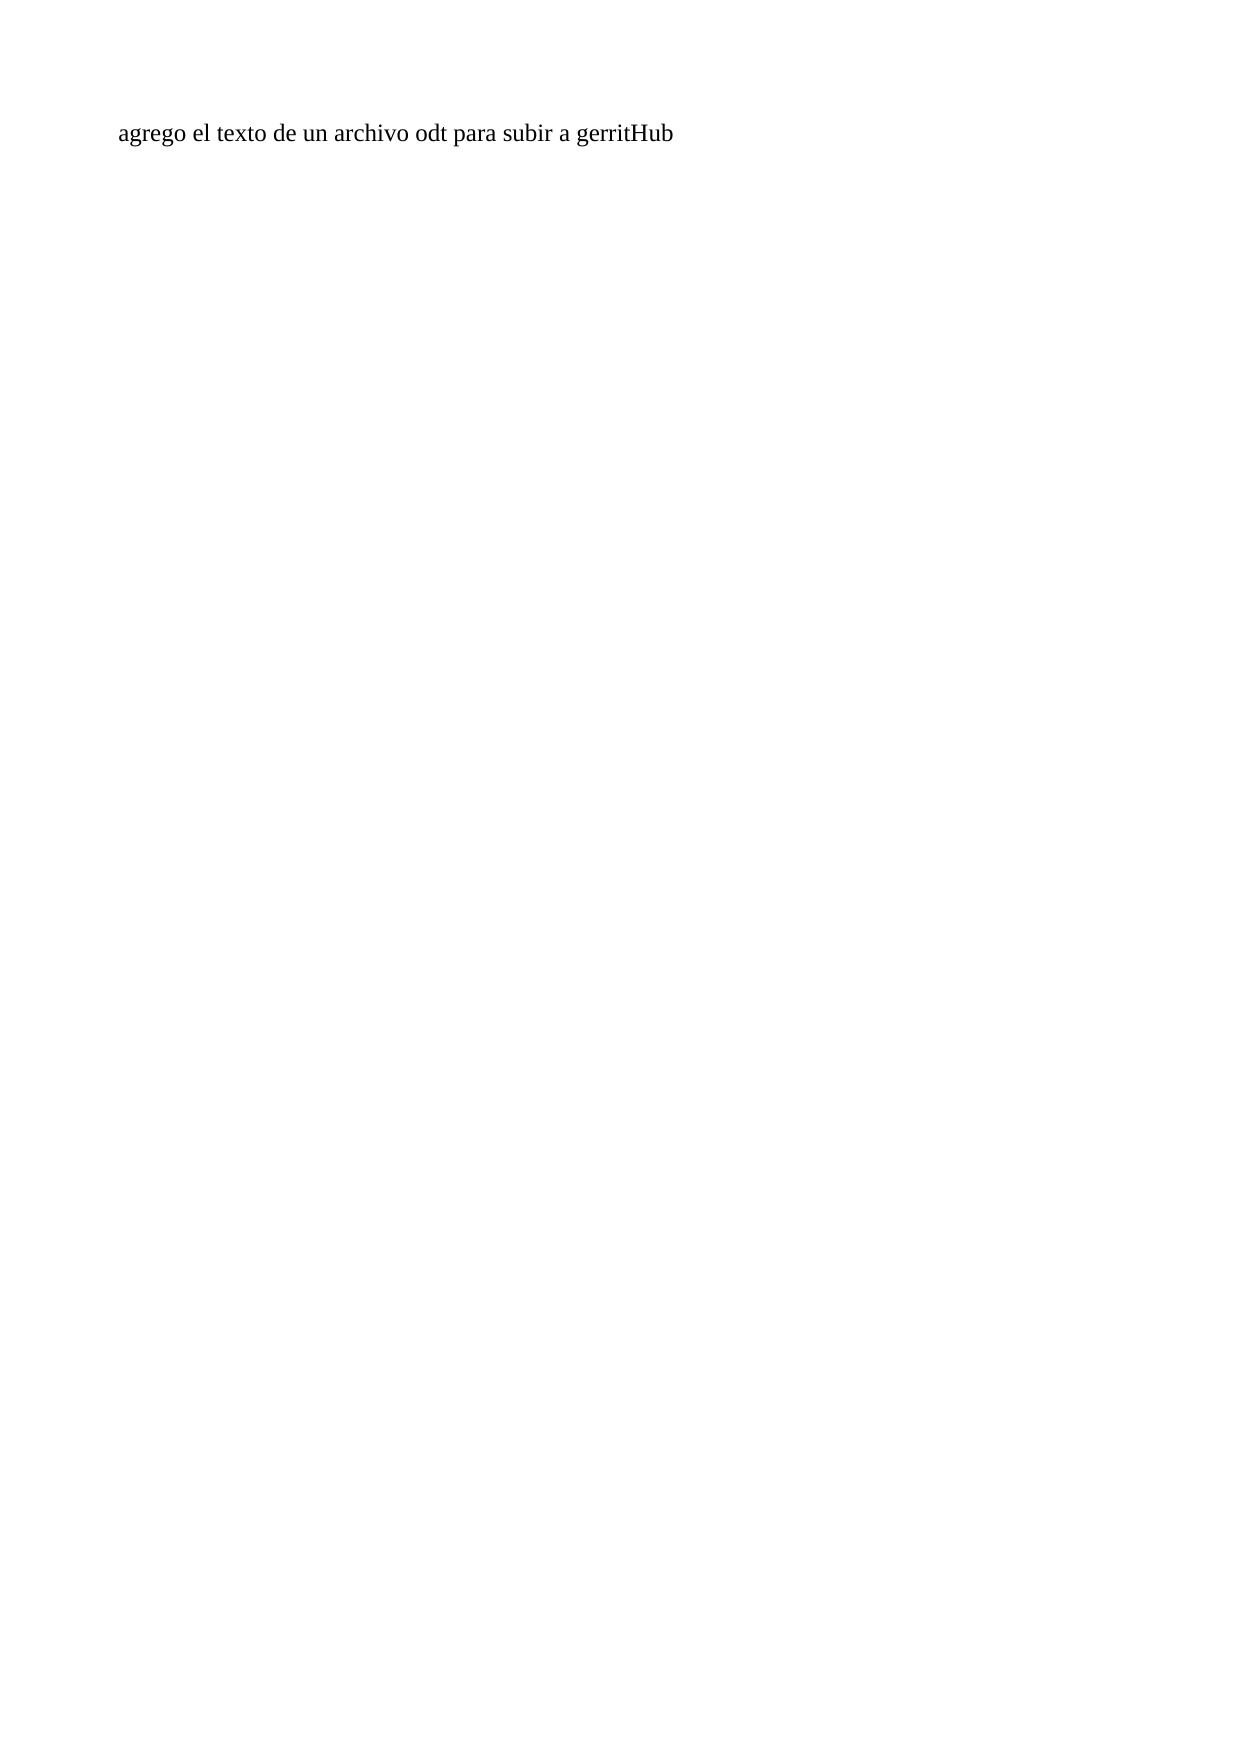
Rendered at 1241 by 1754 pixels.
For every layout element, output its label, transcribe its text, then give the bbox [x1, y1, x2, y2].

text agrego el texto de un archivo odt para subir a gerritHub [118, 118, 1122, 147]
